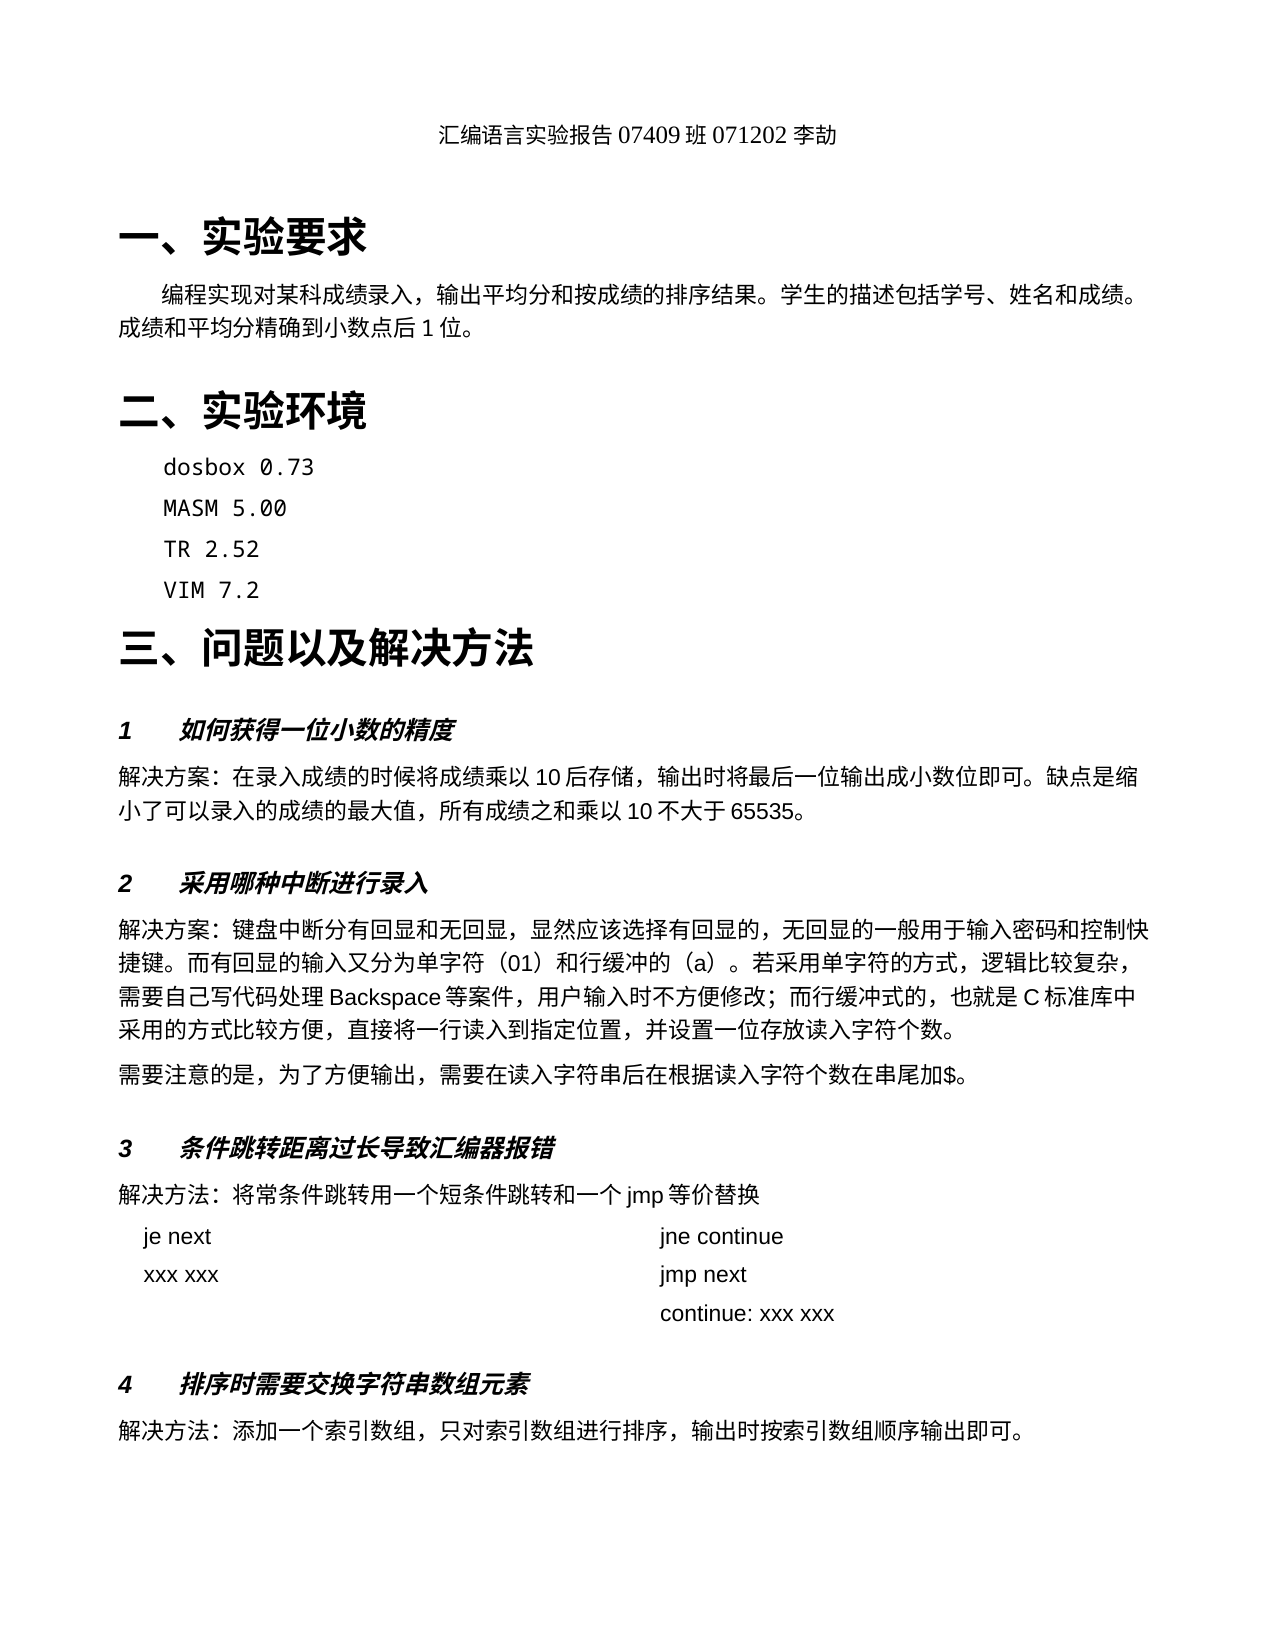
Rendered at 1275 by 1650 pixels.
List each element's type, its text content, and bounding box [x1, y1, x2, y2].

text continue: xxx xxx [660, 1300, 1157, 1327]
text 编程实现对某科成绩录入，输出平均分和按成绩的排序结果。学生的描述包括学号、姓名和成绩。成绩和平均分精确到小数点后1位。 [118, 277, 1157, 344]
list dosbox 0.73 [163, 451, 1157, 482]
text 解决方法：将常条件跳转用一个短条件跳转和一个jmp等价替换 [118, 1177, 1157, 1210]
subtitle 排序时需要交换字符串数组元素 [118, 1364, 1157, 1400]
list VIM 7.2 [163, 574, 1157, 606]
text jmp next [660, 1261, 1157, 1288]
text je next [118, 1223, 615, 1249]
subtitle 二、实验环境 [118, 378, 1157, 439]
list TR 2.52 [163, 533, 1157, 564]
text 需要注意的是，为了方便输出，需要在读入字符串后在根据读入字符个数在串尾加$。 [118, 1057, 1157, 1091]
list 三、问题以及解决方法 [118, 615, 1157, 676]
subtitle 如何获得一位小数的精度 [118, 711, 1157, 747]
text 解决方案：键盘中断分有回显和无回显，显然应该选择有回显的，无回显的一般用于输入密码和控制快捷键。而有回显的输入又分为单字符（01）和行缓冲的（a）。若采用单字符的方式，逻辑比较复杂，需要自己写代码处理Backspace等案件，用户输入时不方便修改；而行缓冲式的，也就是C标准库中采用的方式比较方便，直接将一行读入到指定位置，并设置一位存放读入字符个数。 [118, 912, 1157, 1045]
text xxx xxx [118, 1261, 615, 1288]
list MASM 5.00 [163, 492, 1157, 523]
text 解决方案：在录入成绩的时候将成绩乘以10后存储，输出时将最后一位输出成小数位即可。缺点是缩小了可以录入的成绩的最大值，所有成绩之和乘以10不大于65535。 [118, 759, 1157, 826]
subtitle 条件跳转距离过长导致汇编器报错 [118, 1128, 1157, 1164]
text 解决方法：添加一个索引数组，只对索引数组进行排序，输出时按索引数组顺序输出即可。 [118, 1413, 1157, 1446]
subtitle 采用哪种中断进行录入 [118, 863, 1157, 899]
text jne continue [660, 1223, 1157, 1249]
subtitle 一、实验要求 [118, 204, 1157, 264]
